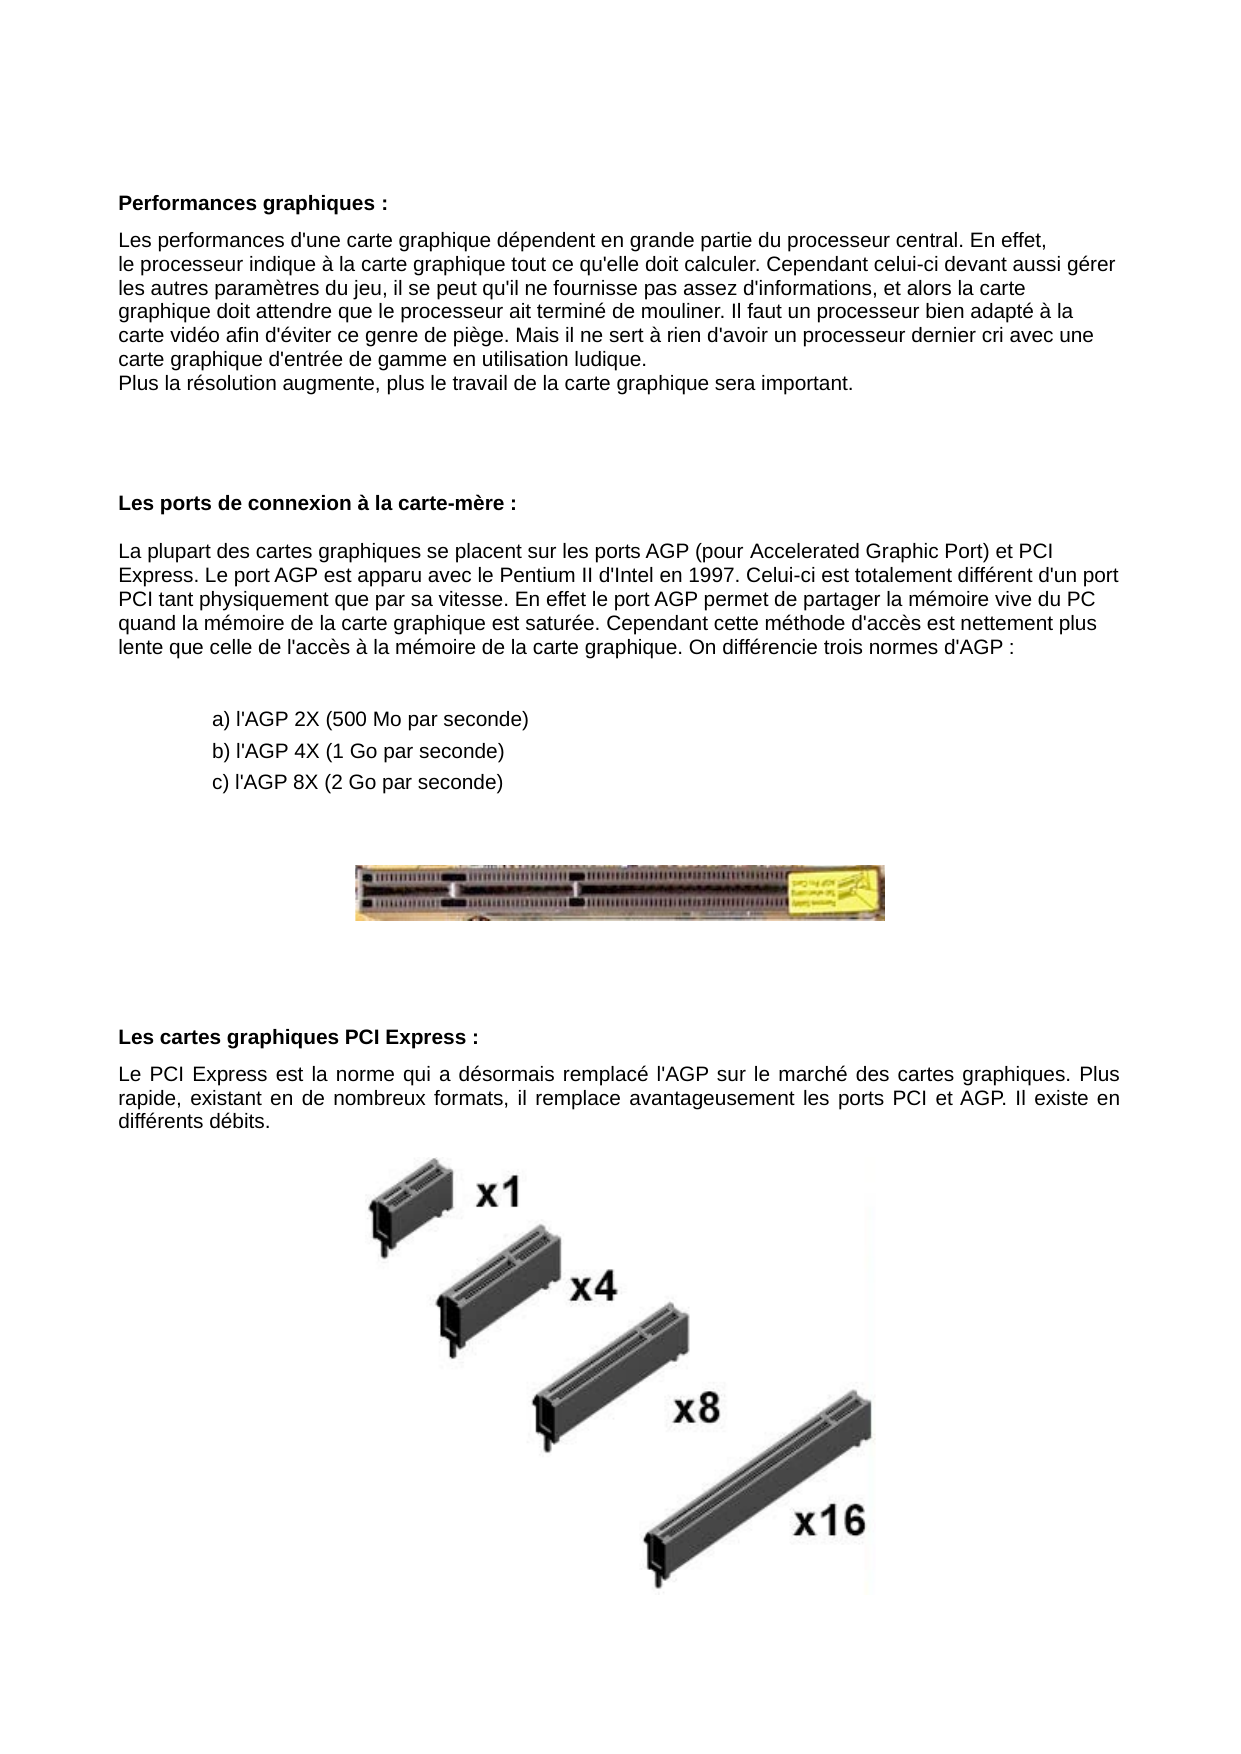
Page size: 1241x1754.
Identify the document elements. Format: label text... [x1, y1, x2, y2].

text Le PCI Express est la norme qui a désormais remplacé l'AGP sur le marché des cartes graphiques. Plus rapide, existant en de nombreux formats, il remplace avantageusement les ports PCI et AGP. Il existe en différents débits. [118, 1061, 1122, 1133]
list a) l'AGP 2X (500 Mo par seconde) [118, 707, 1122, 731]
text Les performances d'une carte graphique dépendent en grande partie du processeur central. En effet, [118, 227, 1122, 251]
text La plupart des cartes graphiques se placent sur les ports AGP (pour Accelerated Graphic Port) et PCI Express. Le port AGP est apparu avec le Pentium II d'Intel en 1997. Celui-ci est totalement différent d'un port PCI tant physiquement que par sa vitesse. En effet le port AGP permet de partager la mémoire vive du PC quand la mémoire de la carte graphique est saturée. Cependant cette méthode d'accès est nettement plus lente que celle de l'accès à la mémoire de la carte graphique. On différencie trois normes d'AGP : [118, 539, 1122, 659]
text Performances graphiques : [118, 191, 1122, 215]
picture [364, 1157, 876, 1595]
text le processeur indique à la carte graphique tout ce qu'elle doit calculer. Cependant celui-ci devant aussi gérer les autres paramètres du jeu, il se peut qu'il ne fournisse pas assez d'informations, et alors la carte graphique doit attendre que le processeur ait terminé de mouliner. Il faut un processeur bien adapté à la carte vidéo afin d'éviter ce genre de piège. Mais il ne sert à rien d'avoir un processeur dernier cri avec une carte graphique d'entrée de gamme en utilisation ludique. Plus la résolution augmente, plus le travail de la carte graphique sera important. [118, 251, 1122, 395]
picture [355, 865, 885, 921]
text Les ports de connexion à la carte-mère : [118, 491, 1122, 515]
list c) l'AGP 8X (2 Go par seconde) [118, 770, 1122, 794]
list b) l'AGP 4X (1 Go par seconde) [118, 738, 1122, 762]
text Les cartes graphiques PCI Express : [118, 1025, 1122, 1049]
